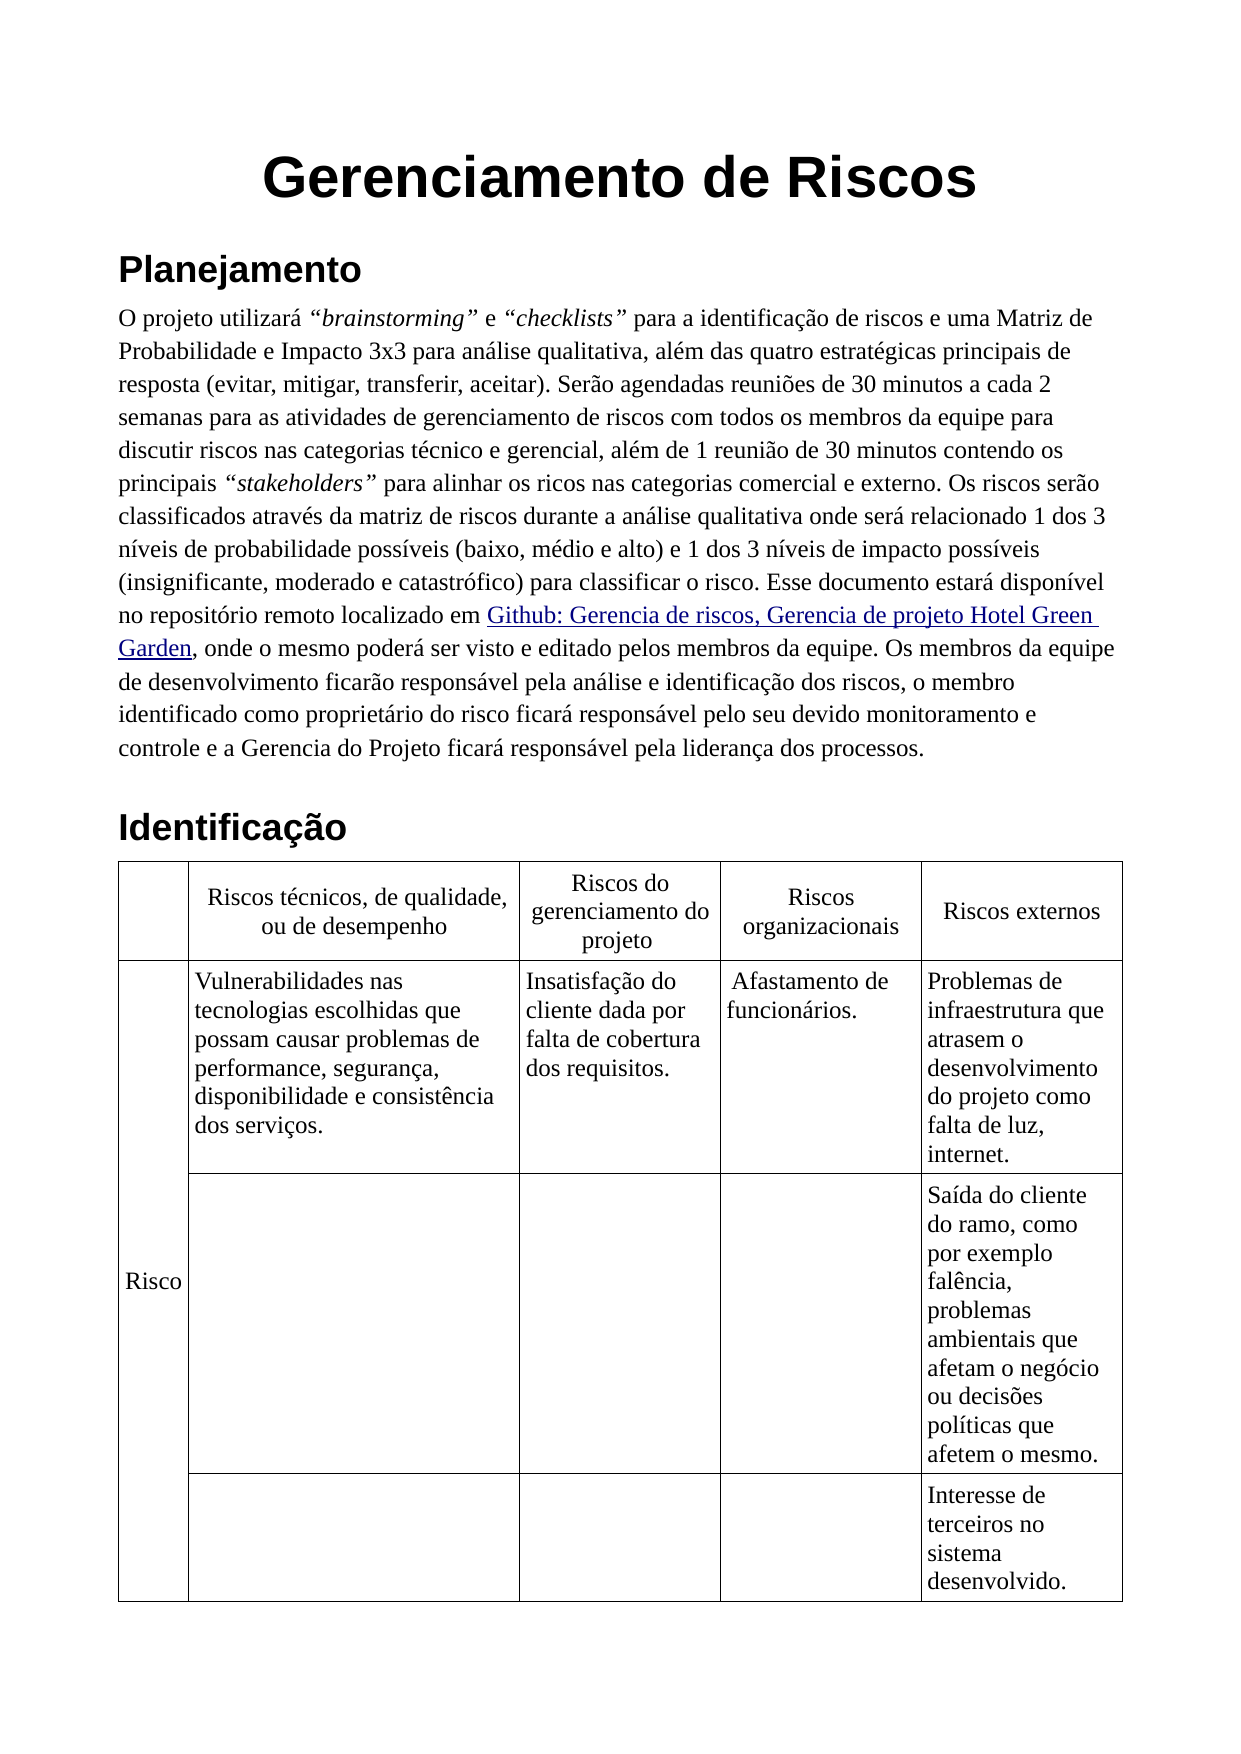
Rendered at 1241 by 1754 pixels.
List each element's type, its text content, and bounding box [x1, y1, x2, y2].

table_cell Vulnerabilidades nas tecnologias escolhidas que possam causar problemas de performance, segurança, disponibilidade e consistência dos serviços. [189, 961, 519, 1173]
table_cell [520, 1174, 720, 1473]
table_cell [189, 1174, 519, 1473]
table_header Riscos técnicos, de qualidade, ou de desempenho [189, 862, 519, 959]
table_cell [189, 1474, 519, 1601]
table_header Riscos externos [922, 862, 1122, 959]
table_cell Risco [119, 961, 188, 1601]
title Gerenciamento de Riscos [118, 143, 1122, 210]
table_cell [520, 1474, 720, 1601]
table_cell Problemas de infraestrutura que atrasem o desenvolvimento do projeto como falta de luz, internet. [922, 961, 1122, 1173]
table_cell Afastamento de funcionários. [721, 961, 921, 1173]
text O projeto utilizará “brainstorming” e “checklists” para a identificação de riscos e uma Matriz de Probabilidade e Impacto 3x3 para análise qualitativa, além das quatro estratégicas principais de resposta (evitar, mitigar, transferir, aceitar). Serão agendadas reuniões de 30 minutos a cada 2 semanas para as atividades de gerenciamento de riscos com todos os membros da equipe para discutir riscos nas categorias técnico e gerencial, além de 1 reunião de 30 minutos contendo os principais “stakeholders” para alinhar os ricos nas categorias comercial e externo. Os riscos serão classificados através da matriz de riscos durante a análise qualitativa onde será relacionado 1 dos 3 níveis de probabilidade possíveis (baixo, médio e alto) e 1 dos 3 níveis de impacto possíveis (insignificante, moderado e catastrófico) para classificar o risco. Esse documento estará disponível no repositório remoto localizado em Github: Gerencia de riscos, Gerencia de projeto Hotel Green Garden, onde o mesmo poderá ser visto e editado pelos membros da equipe. Os membros da equipe de desenvolvimento ficarão responsável pela análise e identificação dos riscos, o membro identificado como proprietário do risco ficará responsável pelo seu devido monitoramento e controle e a Gerencia do Projeto ficará responsável pela liderança dos processos. [118, 303, 1122, 761]
table_cell Insatisfação do cliente dada por falta de cobertura dos requisitos. [520, 961, 720, 1173]
subtitle Planejamento [118, 248, 1122, 291]
table_cell [721, 1474, 921, 1601]
table_header Riscos organizacionais [721, 862, 921, 959]
table_cell [721, 1174, 921, 1473]
table_cell Interesse de terceiros no sistema desenvolvido. [922, 1474, 1122, 1601]
table_cell Saída do cliente do ramo, como por exemplo falência, problemas ambientais que afetam o negócio ou decisões políticas que afetem o mesmo. [922, 1174, 1122, 1473]
table_header Riscos do gerenciamento do projeto [520, 862, 720, 959]
subtitle Identificação [118, 805, 1122, 848]
table_header [119, 862, 188, 959]
